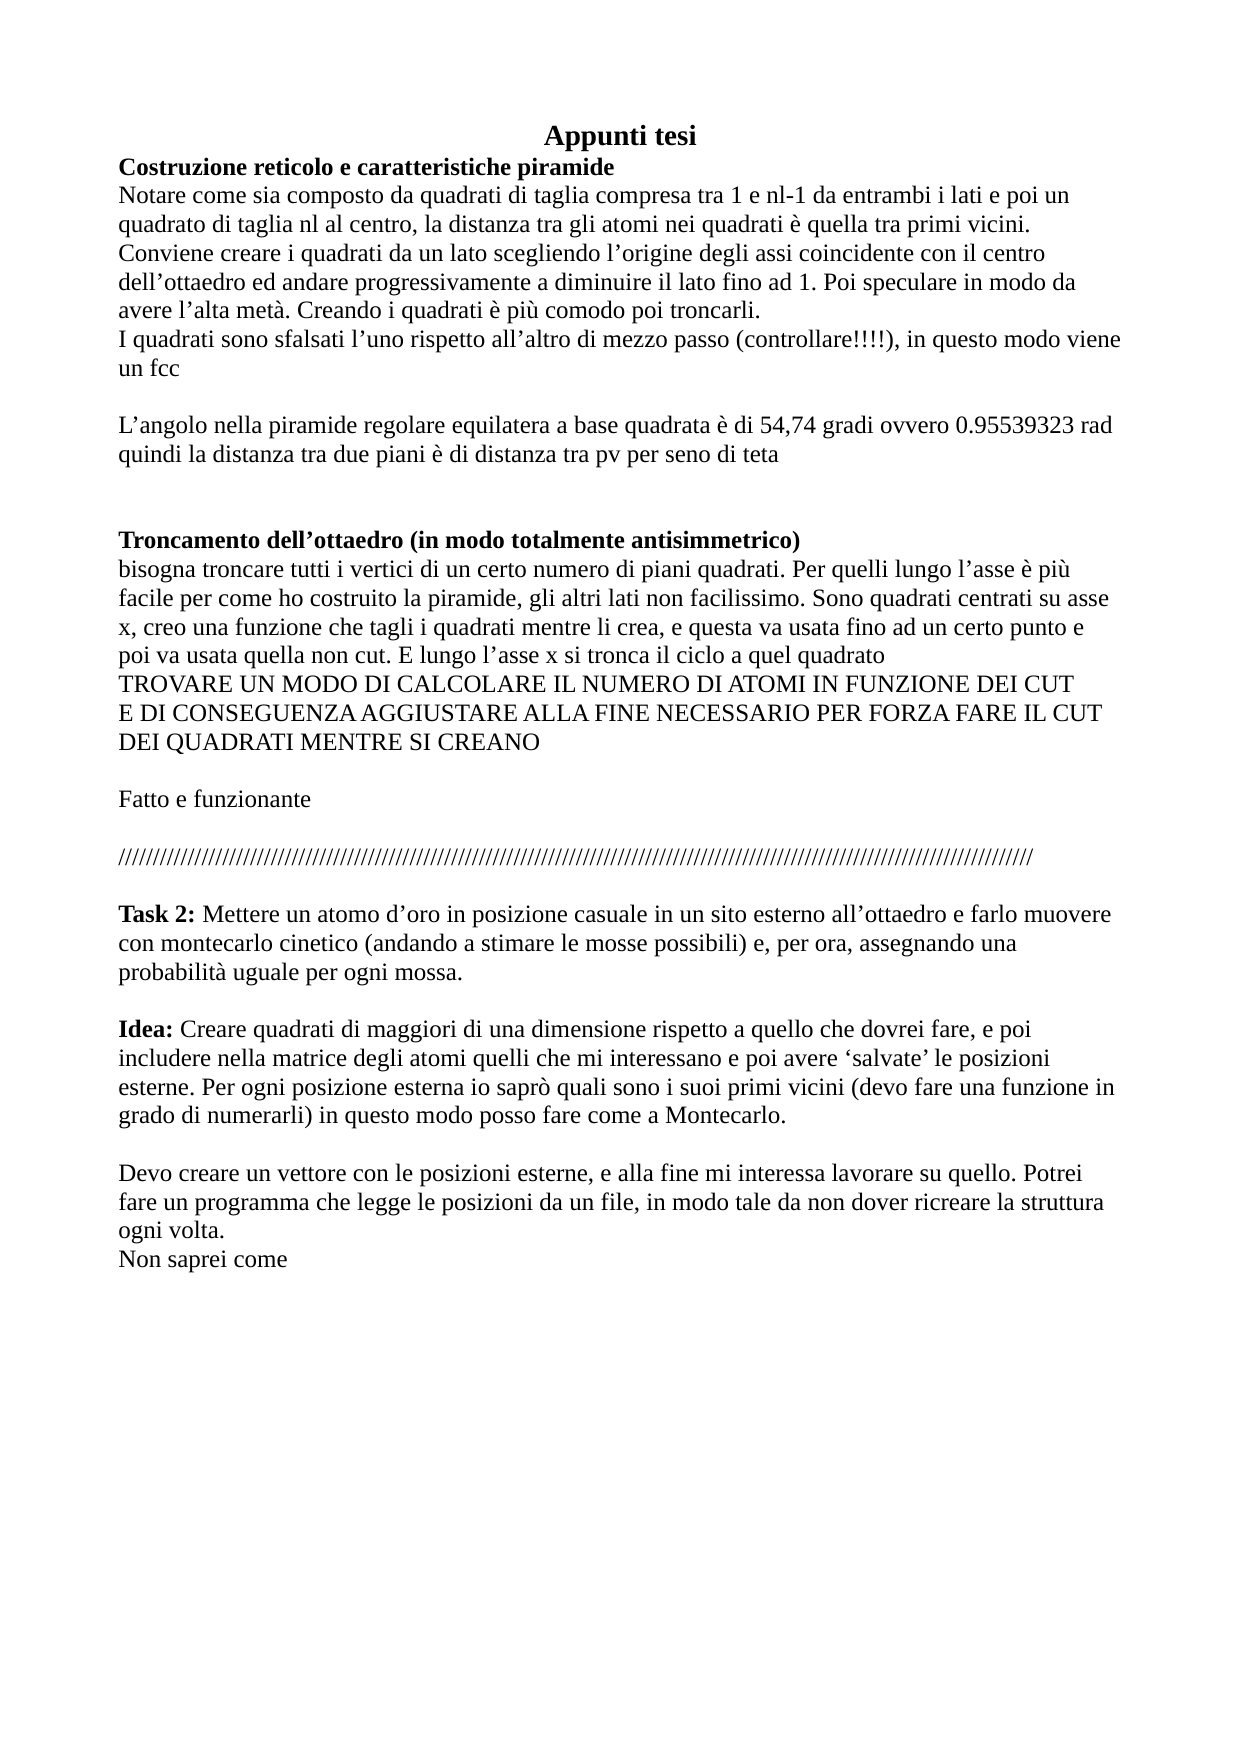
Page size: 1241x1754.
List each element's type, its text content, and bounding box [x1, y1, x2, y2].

text E DI CONSEGUENZA AGGIUSTARE ALLA FINE NECESSARIO PER FORZA FARE IL CUT DEI QUADRATI MENTRE SI CREANO [118, 698, 1122, 755]
text Appunti tesi [118, 118, 1122, 152]
text Non saprei come [118, 1244, 1122, 1273]
text Task 2: Mettere un atomo d’oro in posizione casuale in un sito esterno all’ottaedro e farlo muovere con montecarlo cinetico (andando a stimare le mosse possibili) e, per ora, assegnando una probabilità uguale per ogni mossa. [118, 899, 1122, 985]
text L’angolo nella piramide regolare equilatera a base quadrata è di 54,74 gradi ovvero 0.95539323 rad [118, 410, 1122, 439]
text Devo creare un vettore con le posizioni esterne, e alla fine mi interessa lavorare su quello. Potrei fare un programma che legge le posizioni da un file, in modo tale da non dover ricreare la struttura ogni volta. [118, 1158, 1122, 1244]
text //////////////////////////////////////////////////////////////////////////////////////////////////////////////////////////////////// [118, 842, 1122, 870]
text I quadrati sono sfalsati l’uno rispetto all’altro di mezzo passo (controllare!!!!), in questo modo viene un fcc [118, 324, 1122, 382]
text Costruzione reticolo e caratteristiche piramide [118, 152, 1122, 180]
text Fatto e funzionante [118, 784, 1122, 813]
text Idea: Creare quadrati di maggiori di una dimensione rispetto a quello che dovrei fare, e poi includere nella matrice degli atomi quelli che mi interessano e poi avere ‘salvate’ le posizioni esterne. Per ogni posizione esterna io saprò quali sono i suoi primi vicini (devo fare una funzione in grado di numerarli) in questo modo posso fare come a Montecarlo. [118, 1014, 1122, 1129]
text TROVARE UN MODO DI CALCOLARE IL NUMERO DI ATOMI IN FUNZIONE DEI CUT [118, 669, 1122, 698]
text Troncamento dell’ottaedro (in modo totalmente antisimmetrico) [118, 525, 1122, 554]
text quindi la distanza tra due piani è di distanza tra pv per seno di teta [118, 439, 1122, 468]
text Notare come sia composto da quadrati di taglia compresa tra 1 e nl-1 da entrambi i lati e poi un quadrato di taglia nl al centro, la distanza tra gli atomi nei quadrati è quella tra primi vicini. Conviene creare i quadrati da un lato scegliendo l’origine degli assi coincidente con il centro dell’ottaedro ed andare progressivamente a diminuire il lato fino ad 1. Poi speculare in modo da avere l’alta metà. Creando i quadrati è più comodo poi troncarli. [118, 180, 1122, 324]
text bisogna troncare tutti i vertici di un certo numero di piani quadrati. Per quelli lungo l’asse è più facile per come ho costruito la piramide, gli altri lati non facilissimo. Sono quadrati centrati su asse x, creo una funzione che tagli i quadrati mentre li crea, e questa va usata fino ad un certo punto e poi va usata quella non cut. E lungo l’asse x si tronca il ciclo a quel quadrato [118, 554, 1122, 669]
